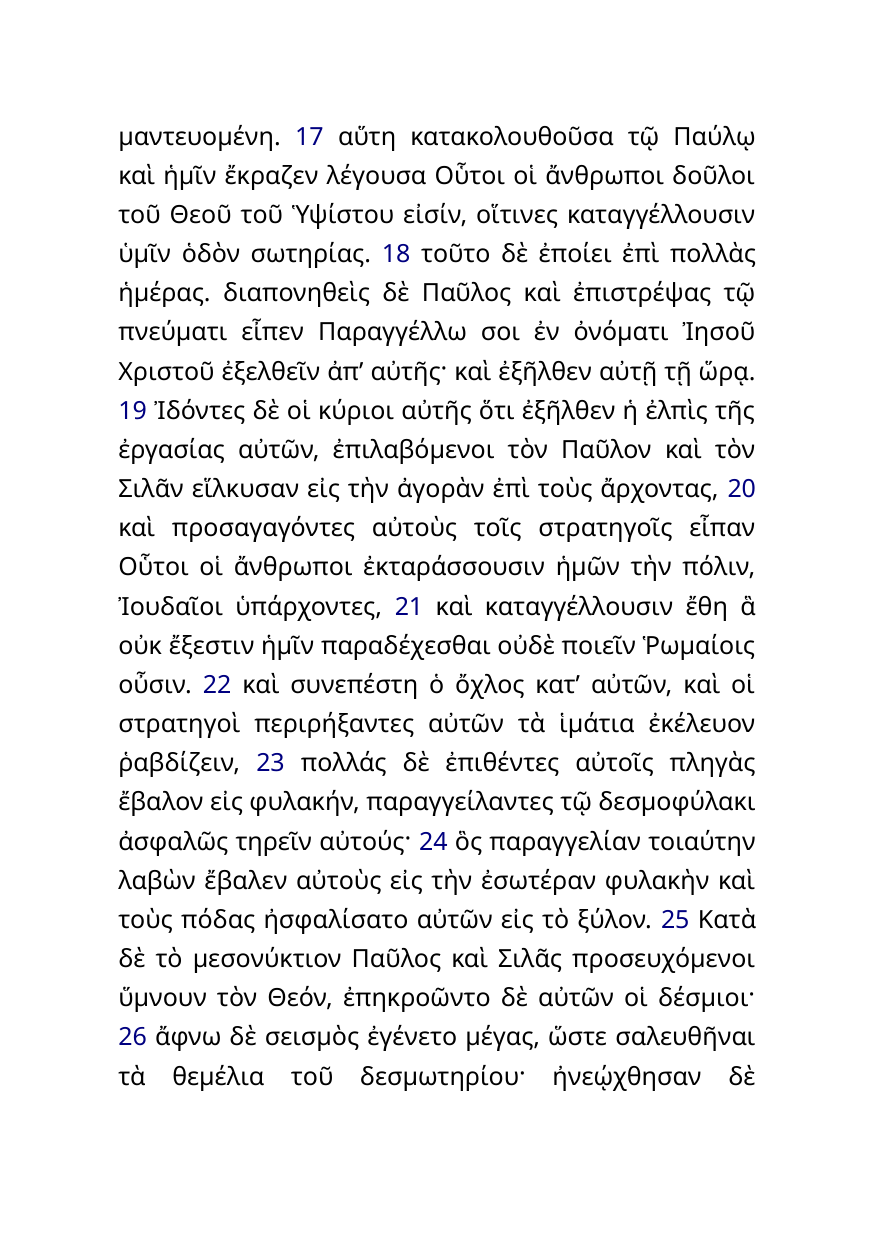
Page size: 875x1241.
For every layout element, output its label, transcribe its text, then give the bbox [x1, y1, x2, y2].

text μαντευομένη. 17 αὕτη κατακολουθοῦσα τῷ Παύλῳ καὶ ἡμῖν ἔκραζεν λέγουσα Οὗτοι οἱ ἄνθρωποι δοῦλοι τοῦ Θεοῦ τοῦ Ὑψίστου εἰσίν, οἵτινες καταγγέλλουσιν ὑμῖν ὁδὸν σωτηρίας. 18 τοῦτο δὲ ἐποίει ἐπὶ πολλὰς ἡμέρας. διαπονηθεὶς δὲ Παῦλος καὶ ἐπιστρέψας τῷ πνεύματι εἶπεν Παραγγέλλω σοι ἐν ὀνόματι Ἰησοῦ Χριστοῦ ἐξελθεῖν ἀπ’ αὐτῆς· καὶ ἐξῆλθεν αὐτῇ τῇ ὥρᾳ. 19 Ἰδόντες δὲ οἱ κύριοι αὐτῆς ὅτι ἐξῆλθεν ἡ ἐλπὶς τῆς ἐργασίας αὐτῶν, ἐπιλαβόμενοι τὸν Παῦλον καὶ τὸν Σιλᾶν εἵλκυσαν εἰς τὴν ἀγορὰν ἐπὶ τοὺς ἄρχοντας, 20 καὶ προσαγαγόντες αὐτοὺς τοῖς στρατηγοῖς εἶπαν Οὗτοι οἱ ἄνθρωποι ἐκταράσσουσιν ἡμῶν τὴν πόλιν, Ἰουδαῖοι ὑπάρχοντες, 21 καὶ καταγγέλλουσιν ἔθη ἃ οὐκ ἔξεστιν ἡμῖν παραδέχεσθαι οὐδὲ ποιεῖν Ῥωμαίοις οὖσιν. 22 καὶ συνεπέστη ὁ ὄχλος κατ’ αὐτῶν, καὶ οἱ στρατηγοὶ περιρήξαντες αὐτῶν τὰ ἱμάτια ἐκέλευον ῥαβδίζειν, 23 πολλάς δὲ ἐπιθέντες αὐτοῖς πληγὰς ἔβαλον εἰς φυλακήν, παραγγείλαντες τῷ δεσμοφύλακι ἀσφαλῶς τηρεῖν αὐτούς· 24 ὃς παραγγελίαν τοιαύτην λαβὼν ἔβαλεν αὐτοὺς εἰς τὴν ἐσωτέραν φυλακὴν καὶ τοὺς πόδας ἠσφαλίσατο αὐτῶν εἰς τὸ ξύλον. 25 Κατὰ δὲ τὸ μεσονύκτιον Παῦλος καὶ Σιλᾶς προσευχόμενοι ὕμνουν τὸν Θεόν, ἐπηκροῶντο δὲ αὐτῶν οἱ δέσμιοι· 26 ἄφνω δὲ σεισμὸς ἐγένετο μέγας, ὥστε σαλευθῆναι τὰ θεμέλια τοῦ δεσμωτηρίου· ἠνεῴχθησαν δὲ [118, 118, 756, 1092]
